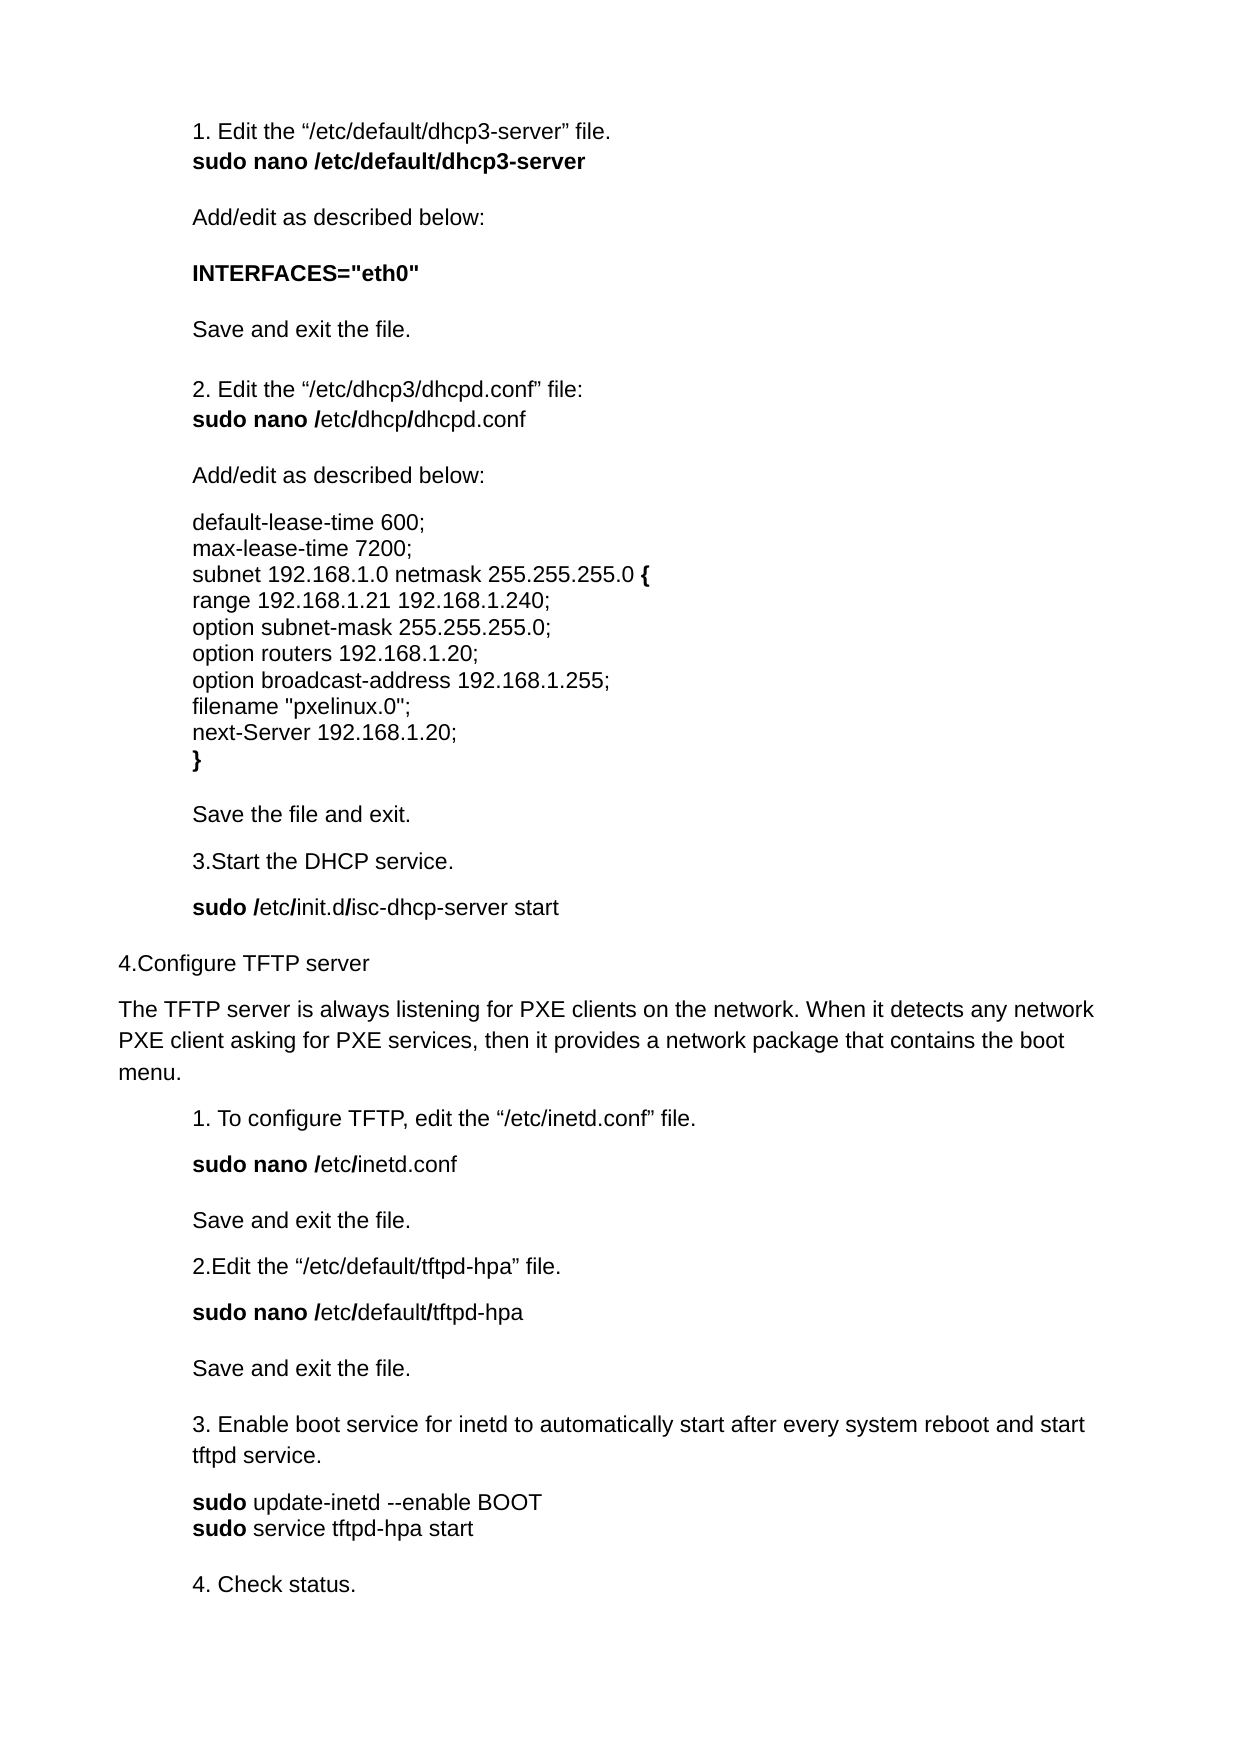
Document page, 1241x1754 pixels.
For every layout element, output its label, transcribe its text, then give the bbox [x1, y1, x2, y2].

text Save and exit the file. [118, 316, 1122, 342]
text 3. Enable boot service for inetd to automatically start after every system reboot and start tftpd service. [118, 1411, 1122, 1469]
text sudo service tftpd-hpa start [118, 1515, 1122, 1541]
text sudo update-inetd --enable BOOT [118, 1489, 1122, 1515]
text default-lease-time 600; [118, 508, 1122, 535]
text sudo /etc/init.d/isc-dhcp-server start [118, 894, 1122, 920]
text The TFTP server is always listening for PXE clients on the network. When it detects any network PXE client asking for PXE services, then it provides a network package that contains the boot menu. [118, 996, 1122, 1085]
text option broadcast-address 192.168.1.255; [118, 667, 1122, 693]
text INTERFACES="eth0" [118, 260, 1122, 286]
text Save and exit the file. [118, 1207, 1122, 1233]
text option routers 192.168.1.20; [118, 640, 1122, 667]
text sudo nano /etc/default/tftpd-hpa [118, 1299, 1122, 1326]
text range 192.168.1.21 192.168.1.240; [118, 587, 1122, 614]
text filename "pxelinux.0"; [118, 693, 1122, 719]
text Add/edit as described below: [118, 204, 1122, 231]
text sudo nano /etc/dhcp/dhcpd.conf [118, 406, 1122, 433]
text Add/edit as described below: [118, 462, 1122, 489]
text 2.Edit the “/etc/default/tftpd-hpa” file. [118, 1253, 1122, 1279]
text sudo nano /etc/default/dhcp3-server [118, 148, 1122, 175]
text 1. Edit the “/etc/default/dhcp3-server” file. [118, 118, 1122, 144]
text option subnet-mask 255.255.255.0; [118, 614, 1122, 640]
text 2. Edit the “/etc/dhcp3/dhcpd.conf” file: [118, 376, 1122, 403]
text subnet 192.168.1.0 netmask 255.255.255.0 { [118, 561, 1122, 587]
text next-Server 192.168.1.20; [118, 719, 1122, 746]
text max-lease-time 7200; [118, 535, 1122, 561]
text 1. To configure TFTP, edit the “/etc/inetd.conf” file. [118, 1105, 1122, 1131]
text } [118, 746, 1122, 772]
text Save the file and exit. [118, 801, 1122, 828]
text 4. Check status. [118, 1571, 1122, 1597]
text 4.Configure TFTP server [118, 949, 1122, 976]
text 3.Start the DHCP service. [118, 848, 1122, 874]
text sudo nano /etc/inetd.conf [118, 1151, 1122, 1177]
text Save and exit the file. [118, 1355, 1122, 1381]
